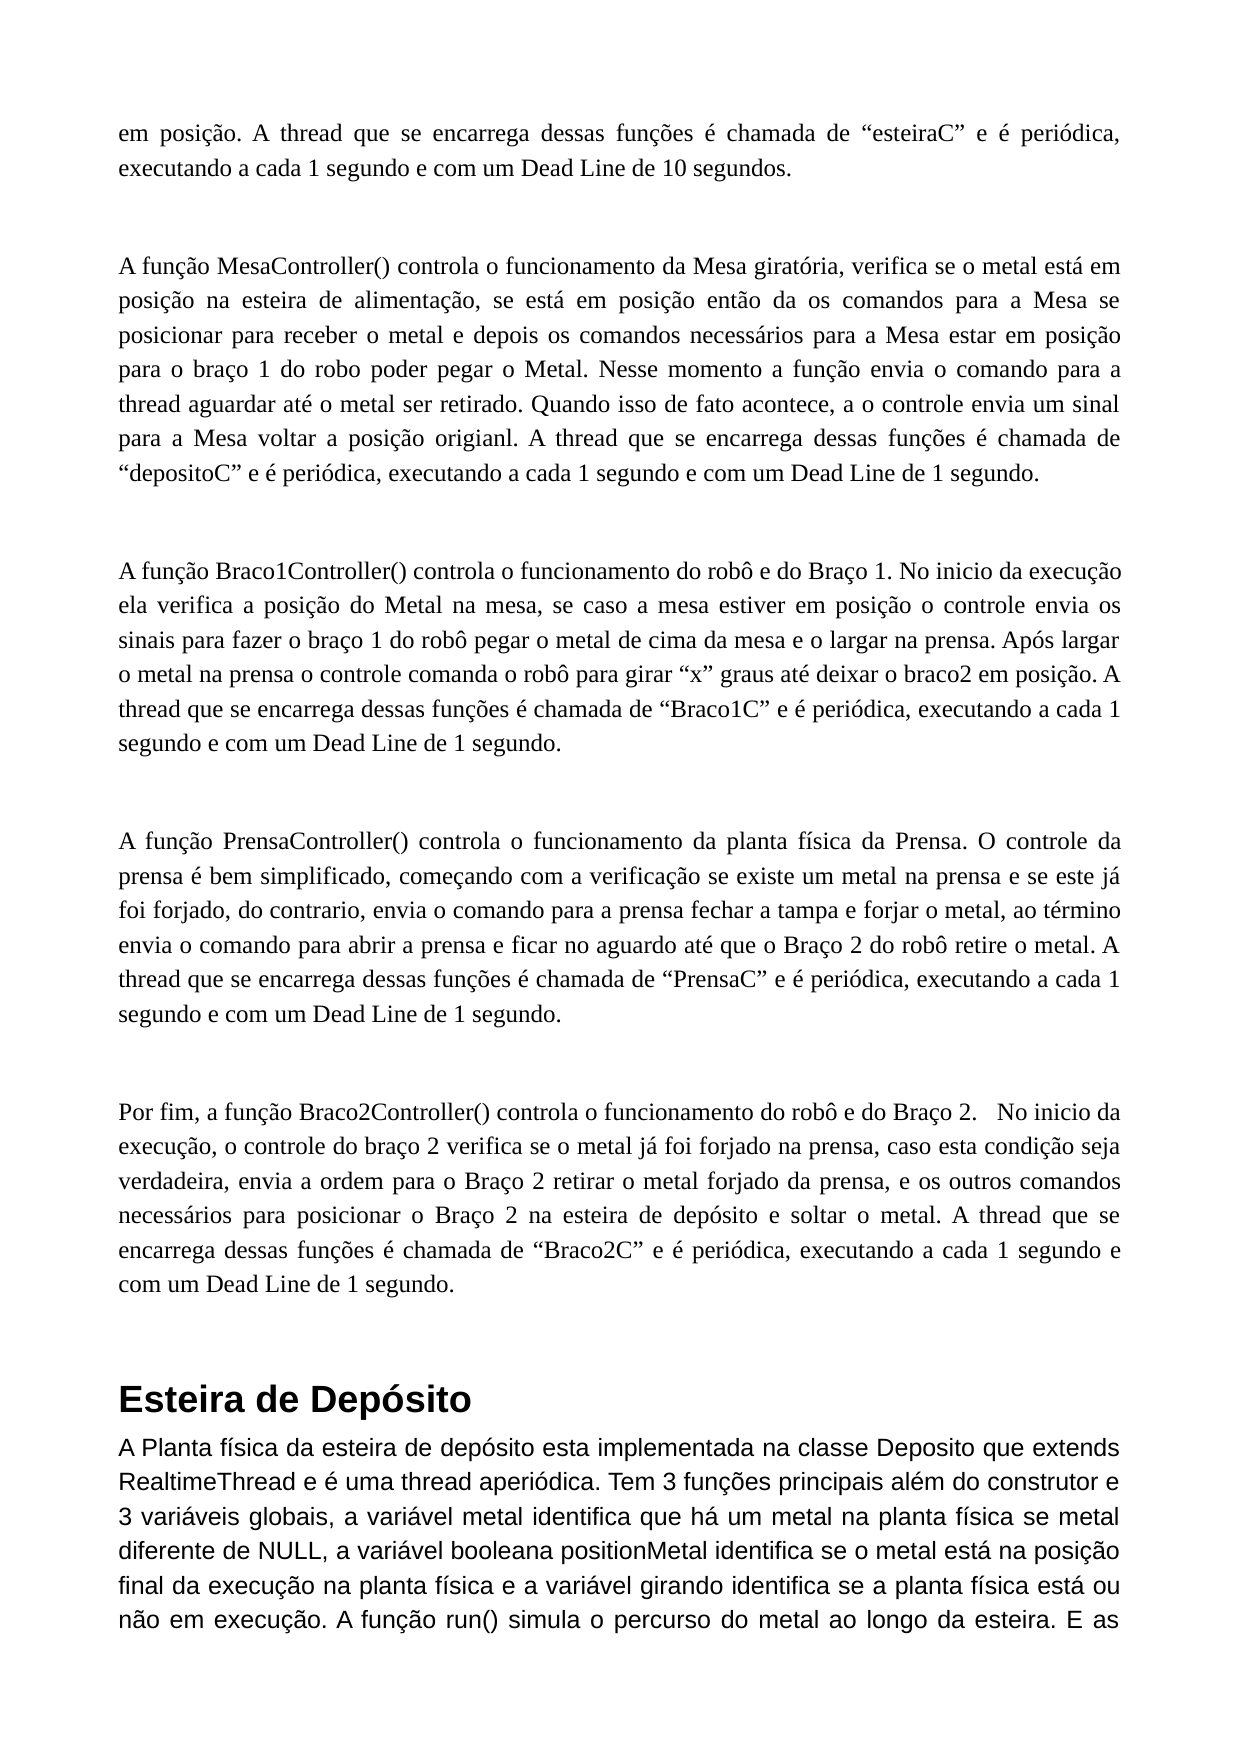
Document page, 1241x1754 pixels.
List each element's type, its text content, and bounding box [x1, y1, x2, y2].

text A função Braco1Controller() controla o funcionamento do robô e do Braço 1. No inicio da execução ela verifica a posição do Metal na mesa, se caso a mesa estiver em posição o controle envia os sinais para fazer o braço 1 do robô pegar o metal de cima da mesa e o largar na prensa. Após largar o metal na prensa o controle comanda o robô para girar “x” graus até deixar o braco2 em posição. A thread que se encarrega dessas funções é chamada de “Braco1C” e é periódica, executando a cada 1 segundo e com um Dead Line de 1 segundo. [118, 556, 1122, 757]
text A função PrensaController() controla o funcionamento da planta física da Prensa. O controle da prensa é bem simplificado, começando com a verificação se existe um metal na prensa e se este já foi forjado, do contrario, envia o comando para a prensa fechar a tampa e forjar o metal, ao término envia o comando para abrir a prensa e ficar no aguardo até que o Braço 2 do robô retire o metal. A thread que se encarrega dessas funções é chamada de “PrensaC” e é periódica, executando a cada 1 segundo e com um Dead Line de 1 segundo. [118, 826, 1122, 1027]
subtitle Esteira de Depósito [118, 1377, 1122, 1420]
text Por fim, a função Braco2Controller() controla o funcionamento do robô e do Braço 2. No inicio da execução, o controle do braço 2 verifica se o metal já foi forjado na prensa, caso esta condição seja verdadeira, envia a ordem para o Braço 2 retirar o metal forjado da prensa, e os outros comandos necessários para posicionar o Braço 2 na esteira de depósito e soltar o metal. A thread que se encarrega dessas funções é chamada de “Braco2C” e é periódica, executando a cada 1 segundo e com um Dead Line de 1 segundo. [118, 1097, 1122, 1298]
text A Planta física da esteira de depósito esta implementada na classe Deposito que extends RealtimeThread e é uma thread aperiódica. Tem 3 funções principais além do construtor e 3 variáveis globais, a variável metal identifica que há um metal na planta física se metal diferente de NULL, a variável booleana positionMetal identifica se o metal está na posição final da execução na planta física e a variável girando identifica se a planta física está ou não em execução. A função run() simula o percurso do metal ao longo da esteira. E as [118, 1433, 1122, 1634]
text A função MesaController() controla o funcionamento da Mesa giratória, verifica se o metal está em posição na esteira de alimentação, se está em posição então da os comandos para a Mesa se posicionar para receber o metal e depois os comandos necessários para a Mesa estar em posição para o braço 1 do robo poder pegar o Metal. Nesse momento a função envia o comando para a thread aguardar até o metal ser retirado. Quando isso de fato acontece, a o controle envia um sinal para a Mesa voltar a posição origianl. A thread que se encarrega dessas funções é chamada de “depositoC” e é periódica, executando a cada 1 segundo e com um Dead Line de 1 segundo. [118, 251, 1122, 486]
text em posição. A thread que se encarrega dessas funções é chamada de “esteiraC” e é periódica, executando a cada 1 segundo e com um Dead Line de 10 segundos. [118, 118, 1122, 181]
